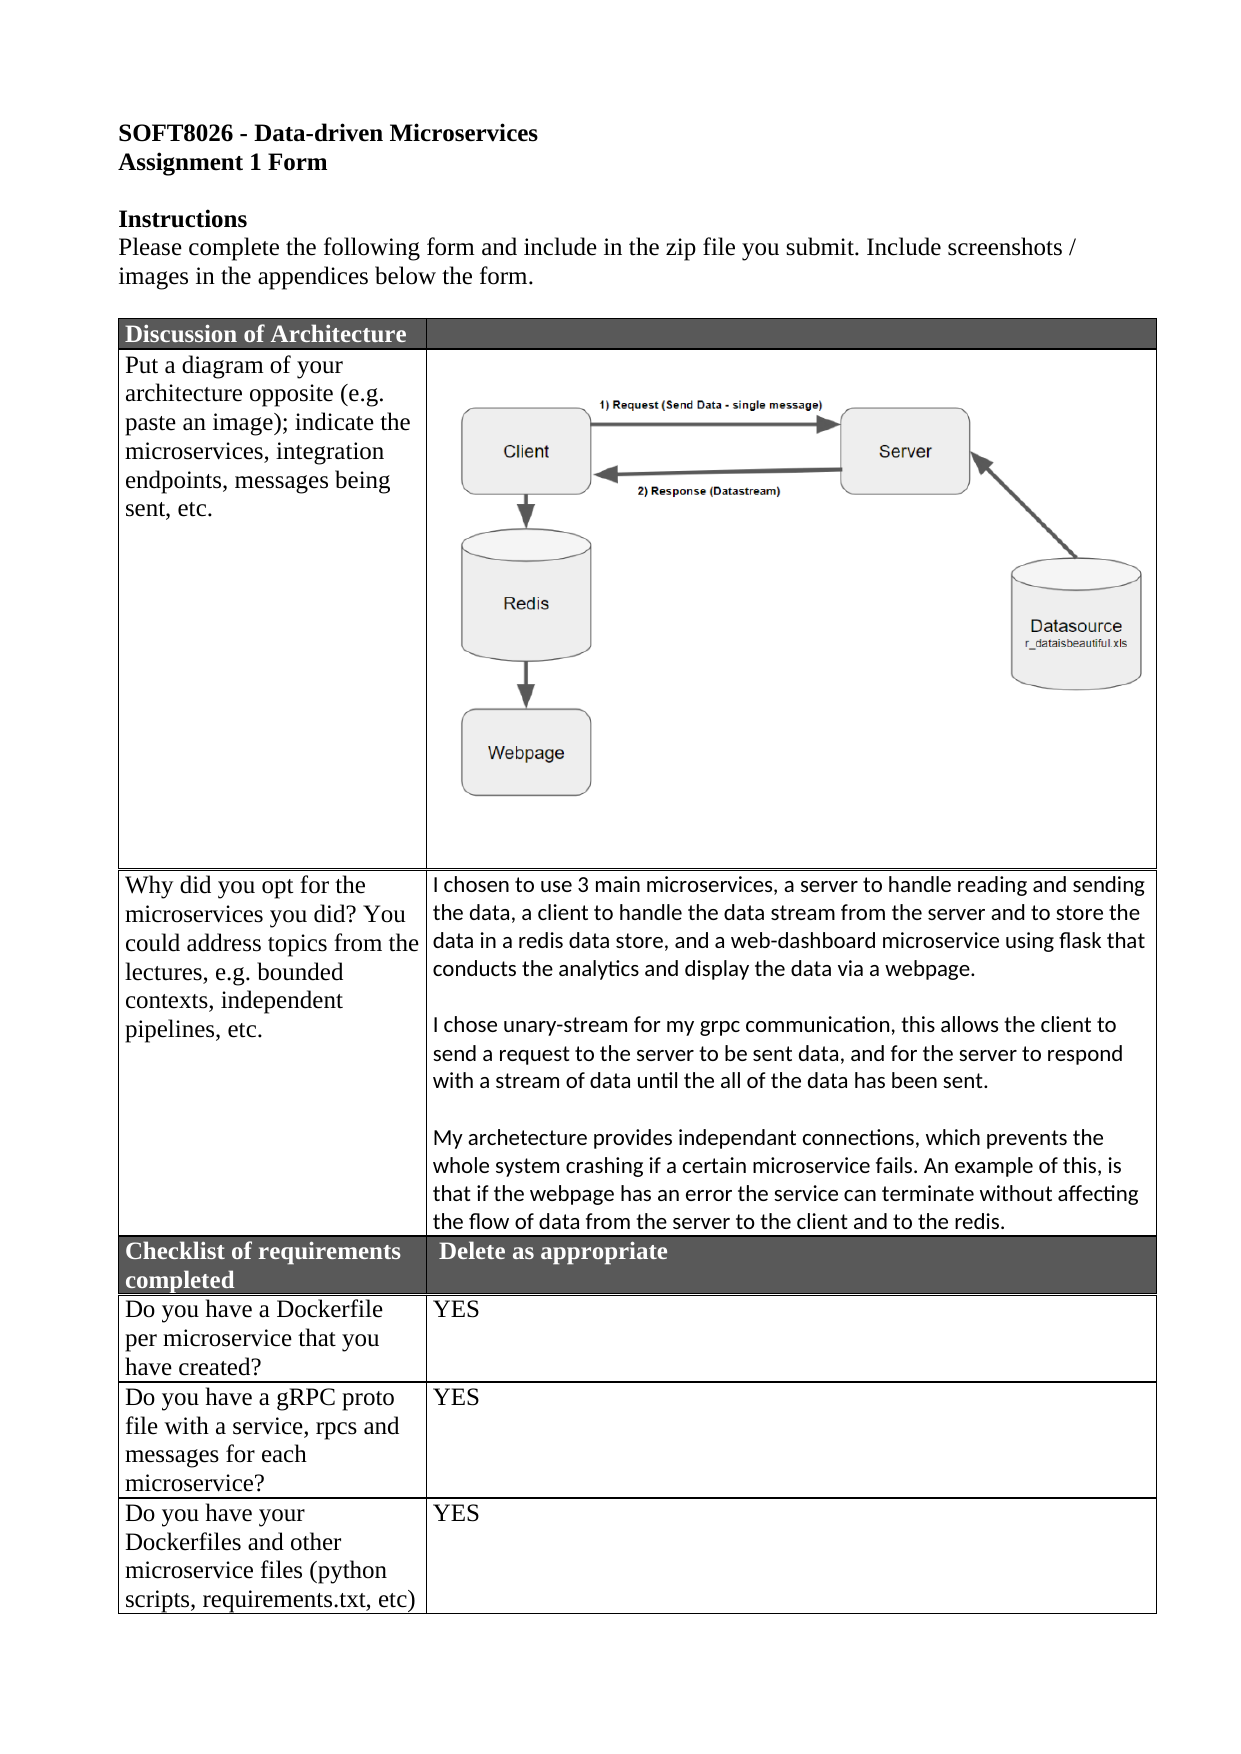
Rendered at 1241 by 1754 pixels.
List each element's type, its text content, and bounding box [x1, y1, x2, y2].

text Instructions [118, 204, 1122, 232]
table_cell YES [427, 1499, 1156, 1613]
table_cell Do you have a gRPC proto file with a service, rpcs and messages for each microservice? [119, 1383, 426, 1497]
table_cell Do you have a Dockerfile per microservice that you have created? [119, 1296, 426, 1381]
table_cell YES [427, 1383, 1156, 1497]
table_cell Why did you opt for the microservices you did? You could address topics from the lectures, e.g. bounded contexts, independent pipelines, etc. [119, 871, 426, 1235]
table_header Discussion of Architecture [119, 319, 426, 348]
text Assignment 1 Form [118, 147, 1122, 176]
table_cell Put a diagram of your architecture opposite (e.g. paste an image); indicate the microservices, integration endpoints, messages being sent, etc. [119, 350, 426, 868]
table_cell Delete as appropriate [427, 1237, 1156, 1293]
table_cell YES [427, 1296, 1156, 1381]
table_cell I chosen to use 3 main microservices, a server to handle reading and sending the data, a client to handle the data stream from the server and to store the data in a redis data store, and a web-dashboard microservice using flask that conducts the analytics and display the data via a webpage. I chose unary-stream for my grpc communication, this allows the client to send a request to the server to be sent data, and for the server to respond with a stream of data until the all of the data has been sent. My archetecture provides independant connections, which prevents the whole system crashing if a certain microservice fails. An example of this, is that if the webpage has an error the service can terminate without affecting the flow of data from the server to the client and to the redis. [427, 871, 1156, 1235]
table_cell Do you have your Dockerfiles and other microservice files (python scripts, requirements.txt, etc) [119, 1499, 426, 1613]
table_header [427, 319, 1156, 348]
text SOFT8026 - Data-driven Microservices [118, 118, 1122, 147]
table_cell Checklist of requirements completed [119, 1237, 426, 1293]
text Please complete the following form and include in the zip file you submit. Include screenshots / images in the appendices below the form. [118, 232, 1122, 290]
table_cell [427, 350, 1156, 868]
